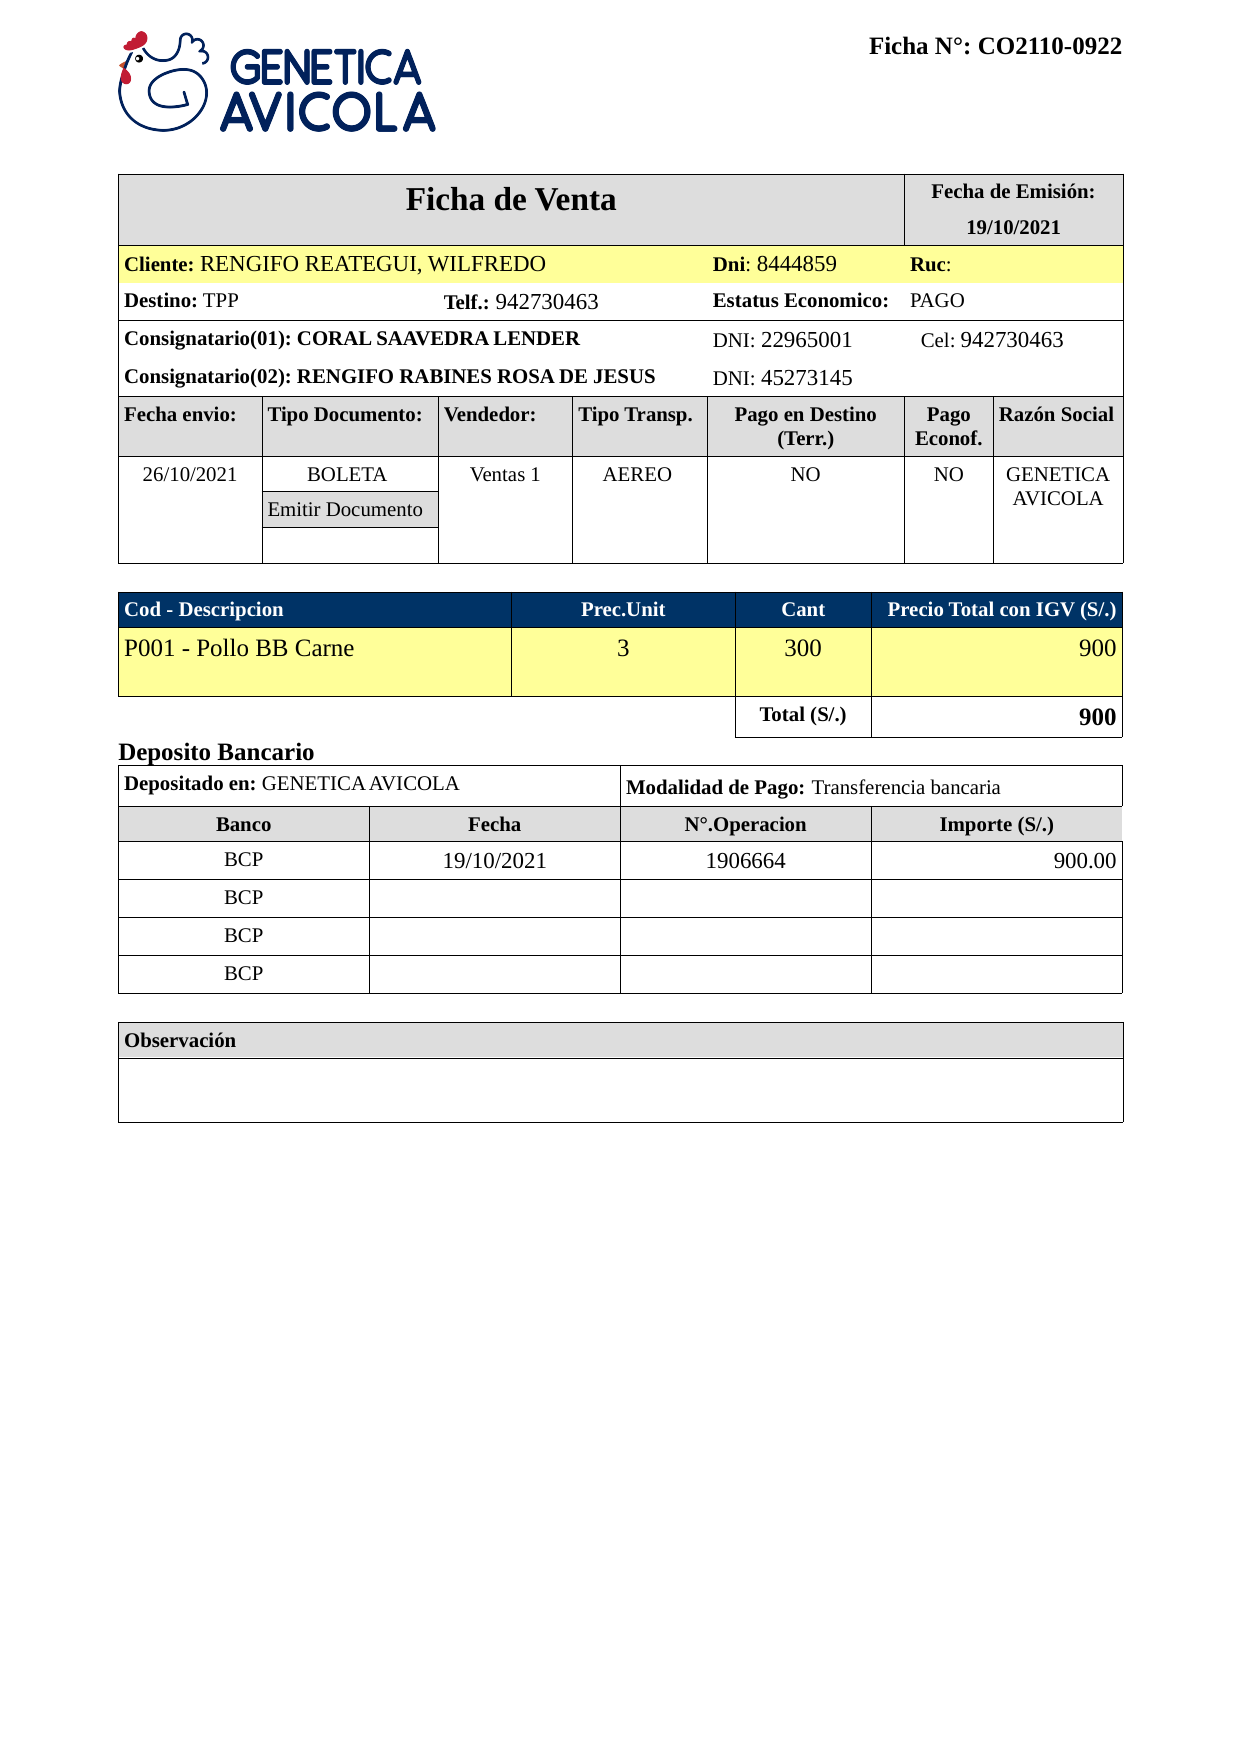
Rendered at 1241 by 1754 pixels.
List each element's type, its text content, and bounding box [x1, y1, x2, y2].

table_cell NO [905, 457, 993, 563]
table_cell BCP [119, 918, 369, 955]
table_header Observación [119, 1023, 1123, 1057]
table_cell [263, 528, 438, 563]
table_header Ficha de Venta [119, 175, 904, 245]
table_cell 26/10/2021 [119, 457, 262, 563]
table_cell Fecha [370, 807, 620, 841]
table_cell Ruc: [904, 246, 1123, 283]
table_cell NO [708, 457, 904, 563]
table_cell [370, 956, 620, 993]
table_cell Consignatario(02): RENGIFO RABINES ROSA DE JESUS [119, 358, 707, 396]
table_cell Destino: TPP [119, 283, 438, 320]
table_cell 300 [736, 628, 871, 696]
table_cell DNI: 22965001 [707, 321, 915, 358]
table_cell [621, 918, 871, 955]
table_header Cant [736, 593, 871, 627]
table_header Cod - Descripcion [119, 593, 511, 627]
table_cell Telf.: 942730463 [438, 283, 707, 320]
table_cell BOLETA [263, 457, 438, 491]
table_header Depositado en: GENETICA AVICOLA [119, 766, 620, 806]
table_cell Cliente: RENGIFO REATEGUI, WILFREDO [119, 246, 707, 283]
table_cell Vendedor: [439, 397, 572, 456]
table_cell Tipo Documento: [263, 397, 438, 456]
picture [118, 31, 436, 132]
table_cell Razón Social [994, 397, 1123, 456]
table_header Precio Total con IGV (S/.) [872, 593, 1122, 627]
table_header Modalidad de Pago: Transferencia bancaria [621, 766, 1122, 806]
table_cell 19/10/2021 [370, 842, 620, 879]
table_cell 19/10/2021 [905, 209, 1123, 245]
table_cell Cel: 942730463 [915, 321, 1123, 358]
table_cell Dni: 8444859 [707, 246, 904, 283]
table_cell PAGO [904, 283, 1123, 320]
table_cell DNI: 45273145 [707, 358, 1123, 396]
table_cell Banco [119, 807, 369, 841]
table_cell Ventas 1 [439, 457, 572, 563]
table_cell AEREO [573, 457, 707, 563]
table_cell Pago Econof. [905, 397, 993, 456]
table_cell Importe (S/.) [872, 807, 1122, 841]
table_cell BCP [119, 880, 369, 917]
table_cell [370, 918, 620, 955]
table_cell Fecha envio: [119, 397, 262, 456]
table_cell Emitir Documento [263, 492, 438, 527]
table_cell Estatus Economico: [707, 283, 904, 320]
table_cell [118, 697, 511, 737]
table_cell 900.00 [872, 842, 1122, 879]
table_cell BCP [119, 956, 369, 993]
table_cell [370, 880, 620, 917]
table_cell [621, 880, 871, 917]
table_cell BCP [119, 842, 369, 879]
table_header Fecha de Emisión: [905, 175, 1123, 209]
table_cell 1906664 [621, 842, 871, 879]
table_cell [119, 1059, 1123, 1122]
table_cell [511, 697, 735, 737]
table_cell Tipo Transp. [573, 397, 707, 456]
table_cell [872, 918, 1122, 955]
table_cell GENETICA AVICOLA [994, 457, 1123, 563]
table_cell Pago en Destino (Terr.) [708, 397, 904, 456]
table_cell N°.Operacion [621, 807, 871, 841]
table_cell 3 [512, 628, 735, 696]
table_cell Total (S/.) [736, 697, 871, 737]
table_cell P001 - Pollo BB Carne [119, 628, 511, 696]
table_header Prec.Unit [512, 593, 735, 627]
table_cell [872, 880, 1122, 917]
table_cell Consignatario(01): CORAL SAAVEDRA LENDER [119, 321, 707, 358]
table_cell 900 [872, 697, 1122, 737]
table_cell [621, 956, 871, 993]
table_cell 900 [872, 628, 1122, 696]
table_cell [872, 956, 1122, 993]
text Deposito Bancario [118, 737, 1122, 765]
